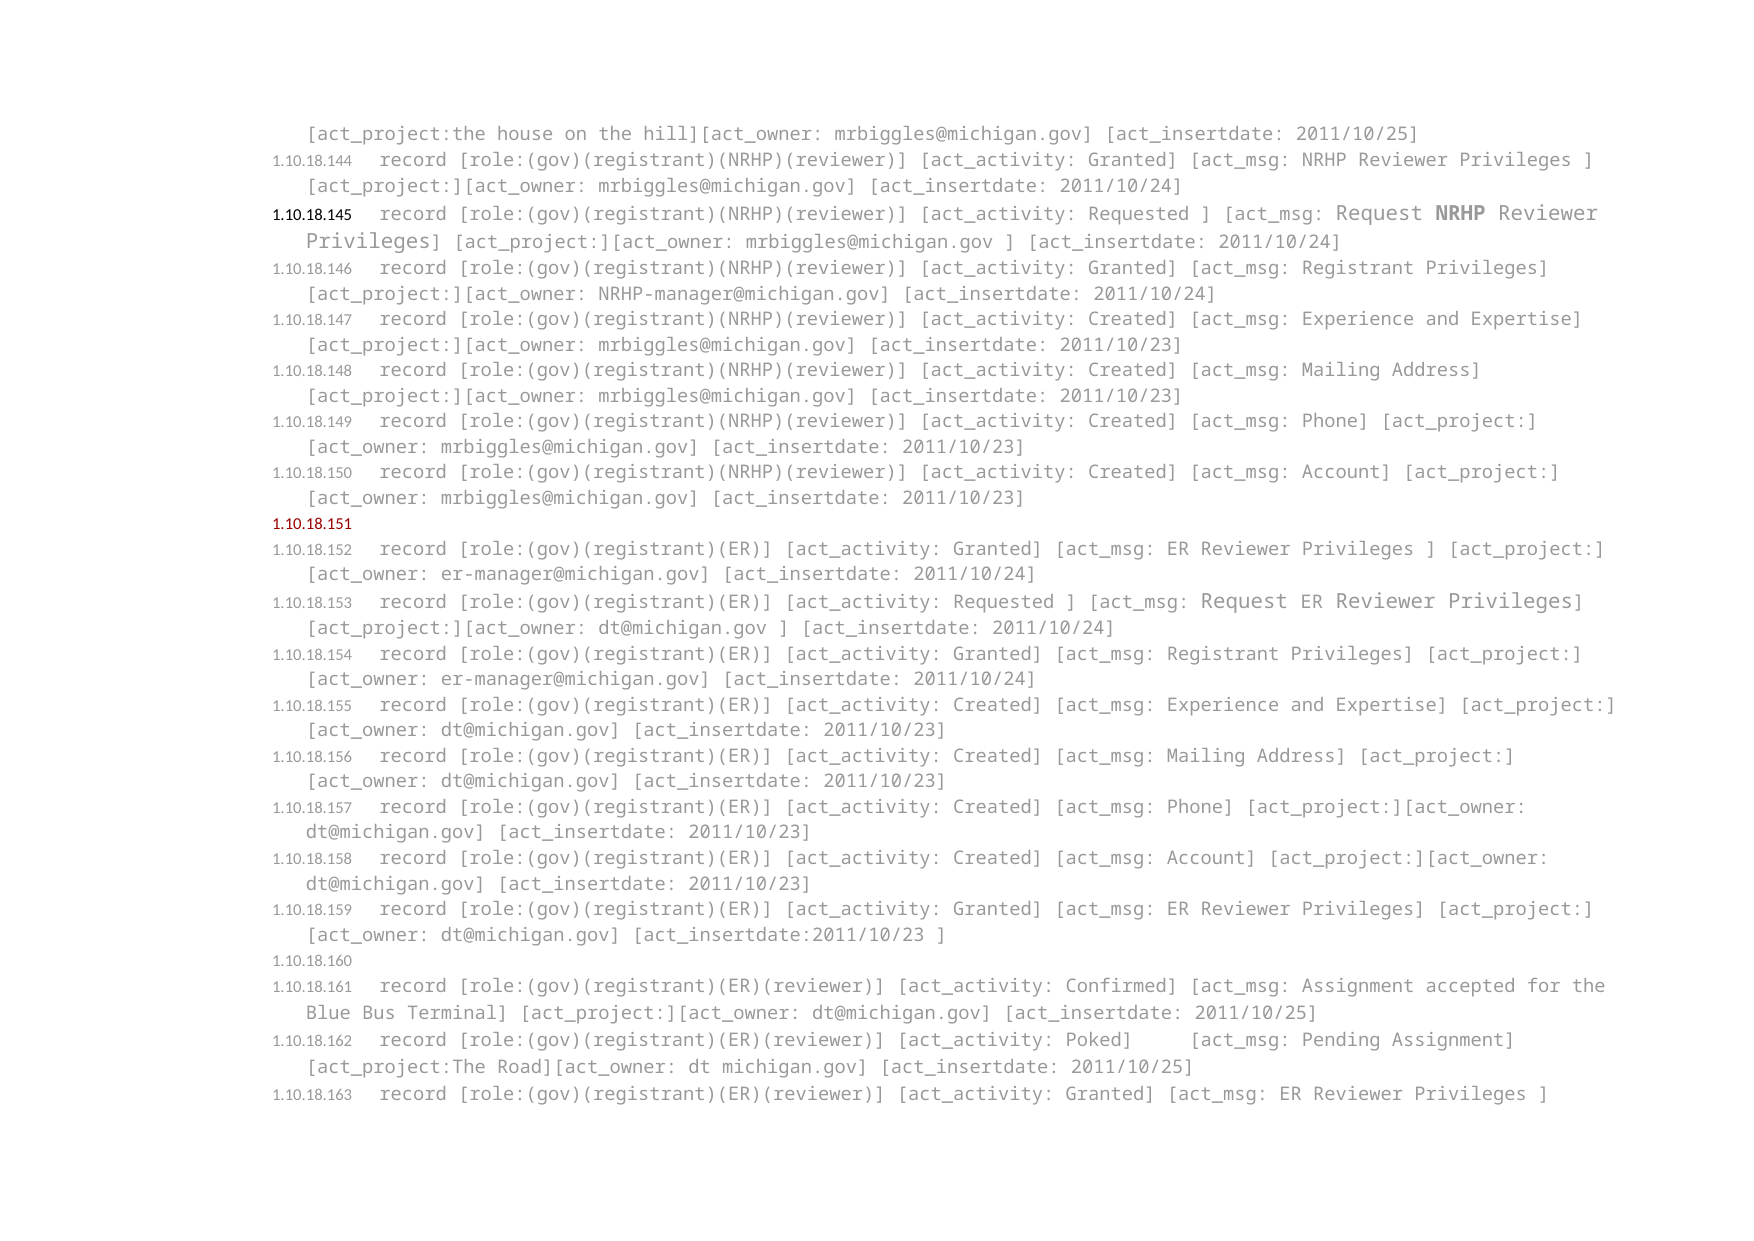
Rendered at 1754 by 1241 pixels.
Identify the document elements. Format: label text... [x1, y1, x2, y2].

list record [role:(gov)(registrant)(ER)] [act_activity: Created] [act_msg: Experience and Expertise] [act_project:][act_owner: dt@michigan.gov] [act_insertdate: 2011/10/23] [268, 691, 1636, 742]
list record [role:(gov)(registrant)(ER)] [act_activity: Granted] [act_msg: ER Reviewer Privileges ] [act_project:][act_owner: er-manager@michigan.gov] [act_insertdate: 2011/10/24] [268, 535, 1636, 586]
list record [role:(gov)(registrant)(NRHP)(reviewer)] [act_activity: Created] [act_msg: Experience and Expertise] [act_project:][act_owner: mrbiggles@michigan.gov] [act_insertdate: 2011/10/23] [268, 306, 1636, 357]
list record [role:(gov)(registrant)(NRHP)(reviewer)] [act_activity: Created] [act_msg: Phone] [act_project:][act_owner: mrbiggles@michigan.gov] [act_insertdate: 2011/10/23] [268, 408, 1636, 459]
list record [role:(gov)(registrant)(ER)] [act_activity: Created] [act_msg: Account] [act_project:][act_owner: dt@michigan.gov] [act_insertdate: 2011/10/23] [268, 844, 1636, 895]
list record [role:(gov)(registrant)(ER)] [act_activity: Granted] [act_msg: ER Reviewer Privileges] [act_project:][act_owner: dt@michigan.gov] [act_insertdate:2011/10/23 ] [268, 895, 1636, 946]
list record [role:(gov)(registrant)(NRHP)(reviewer)] [act_activity: Requested ] [act_msg: Request NRHP Reviewer Privileges] [act_project:][act_owner: mrbiggles@michigan.gov ] [act_insertdate: 2011/10/24] [268, 198, 1636, 254]
list record [role:(gov)(registrant)(ER)] [act_activity: Created] [act_msg: Phone] [act_project:][act_owner: dt@michigan.gov] [act_insertdate: 2011/10/23] [268, 793, 1636, 844]
list record [role:(gov)(registrant)(ER)] [act_activity: Created] [act_msg: Mailing Address] [act_project:][act_owner: dt@michigan.gov] [act_insertdate: 2011/10/23] [268, 742, 1636, 793]
list record [role:(gov)(registrant)(NRHP)(reviewer)] [act_activity: Created] [act_msg: Mailing Address] [act_project:][act_owner: mrbiggles@michigan.gov] [act_insertdate: 2011/10/23] [268, 357, 1636, 408]
list record [role:(gov)(registrant)(ER)(reviewer)] [act_activity: Confirmed] [act_msg: Assignment accepted for the Blue Bus Terminal] [act_project:][act_owner: dt@michigan.gov] [act_insertdate: 2011/10/25] [268, 972, 1636, 1026]
list record [role:(gov)(registrant)(ER)] [act_activity: Requested ] [act_msg: Request ER Reviewer Privileges] [act_project:][act_owner: dt@michigan.gov ] [act_insertdate: 2011/10/24] [268, 586, 1636, 640]
list record [role:(gov)(registrant)(ER)(reviewer)] [act_activity: Granted] [act_msg: ER Reviewer Privileges ] [act_project:][act_owner: er-manager@michigan.gov] [act_insertdate: 2011/10/24] [268, 1080, 1636, 1105]
list record [role:(gov)(registrant)(NRHP)(reviewer)] [act_activity: Poked] [act_msg: Pending Assignment]] [act_project:the house on the hill][act_owner: mrbiggles@michigan.gov] [act_insertdate: 2011/10/25] [268, 118, 1636, 147]
list record [role:(gov)(registrant)(NRHP)(reviewer)] [act_activity: Granted] [act_msg: NRHP Reviewer Privileges ] [act_project:][act_owner: mrbiggles@michigan.gov] [act_insertdate: 2011/10/24] [268, 147, 1636, 198]
list record [role:(gov)(registrant)(ER)(reviewer)] [act_activity: Poked] [act_msg: Pending Assignment] [act_project:The Road][act_owner: dt michigan.gov] [act_insertdate: 2011/10/25] [268, 1026, 1636, 1080]
list record [role:(gov)(registrant)(NRHP)(reviewer)] [act_activity: Granted] [act_msg: Registrant Privileges] [act_project:][act_owner: NRHP-manager@michigan.gov] [act_insertdate: 2011/10/24] [268, 254, 1636, 306]
list record [role:(gov)(registrant)(ER)] [act_activity: Granted] [act_msg: Registrant Privileges] [act_project:][act_owner: er-manager@michigan.gov] [act_insertdate: 2011/10/24] [268, 640, 1636, 691]
list record [role:(gov)(registrant)(NRHP)(reviewer)] [act_activity: Created] [act_msg: Account] [act_project:][act_owner: mrbiggles@michigan.gov] [act_insertdate: 2011/10/23] [268, 459, 1636, 510]
